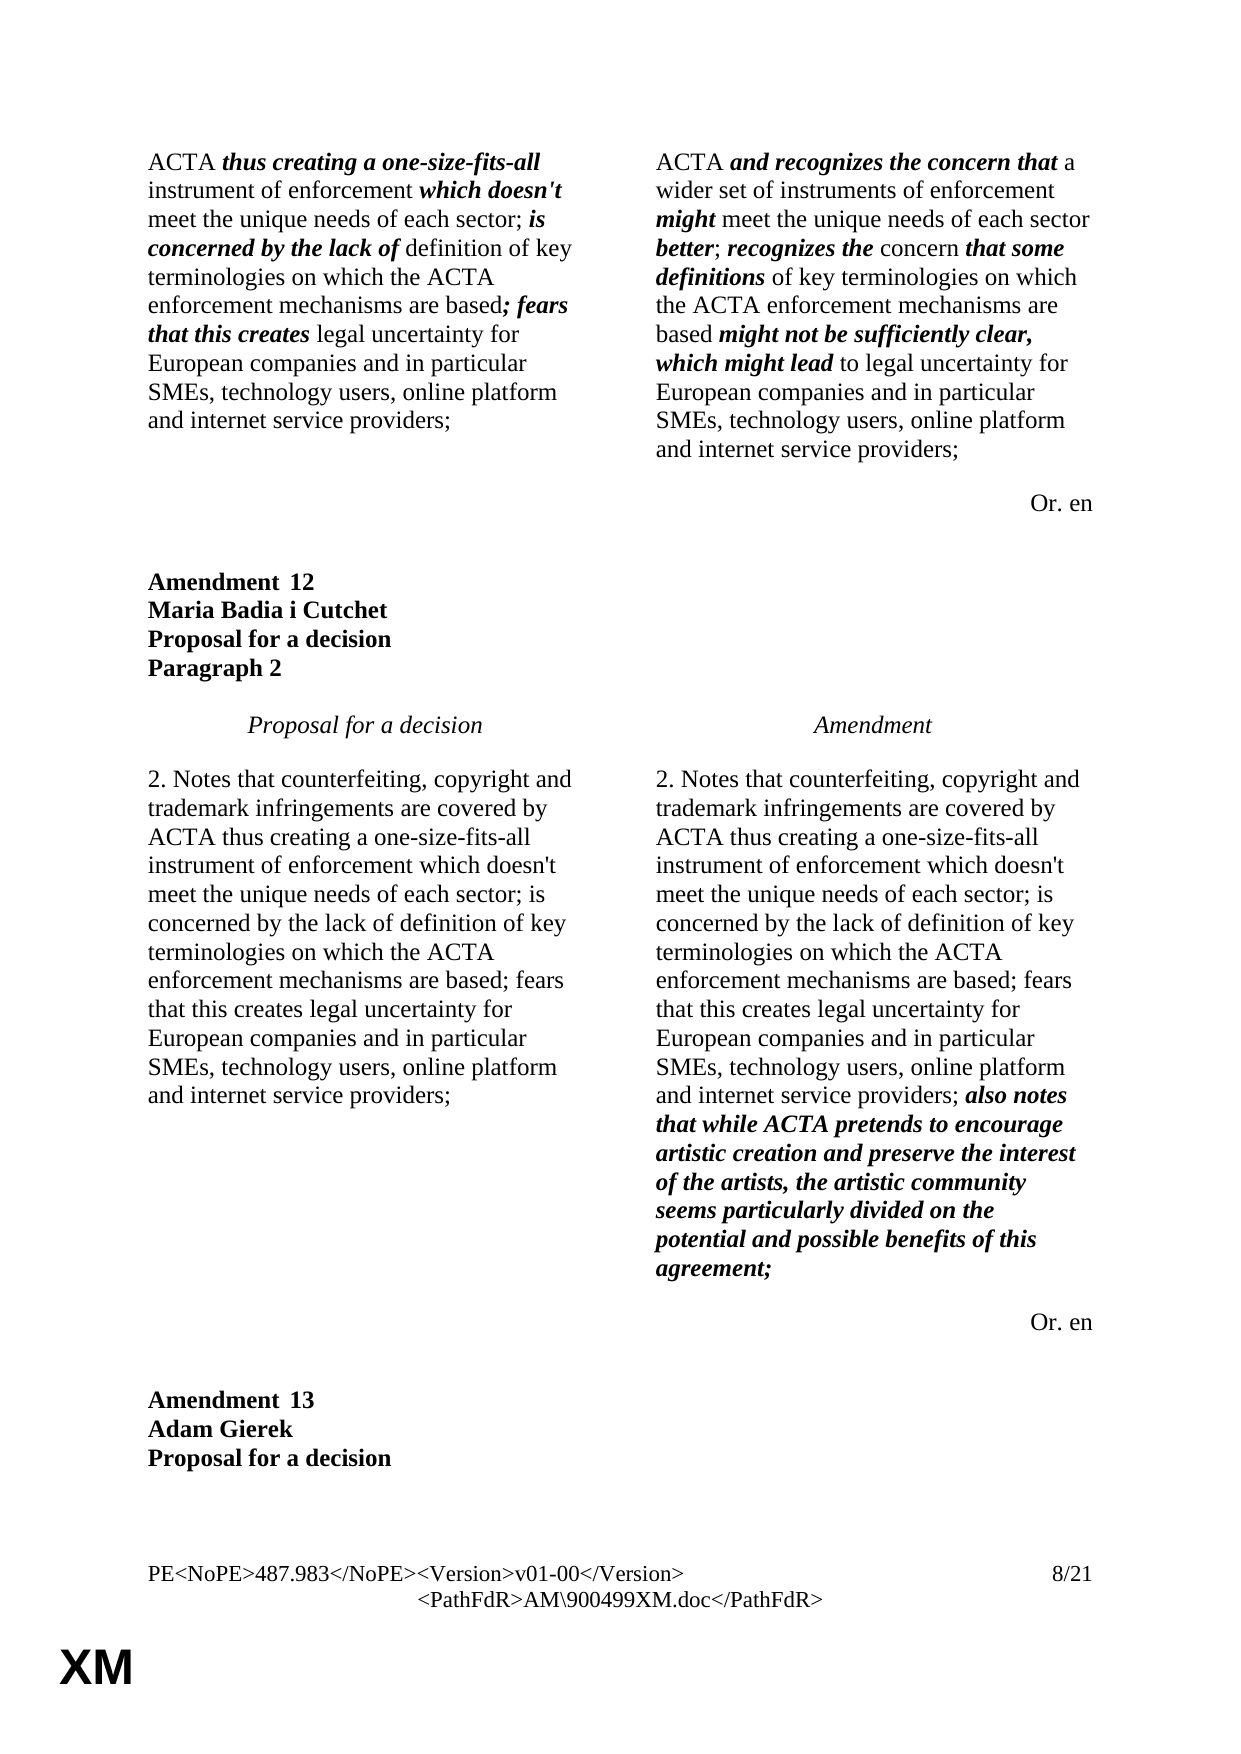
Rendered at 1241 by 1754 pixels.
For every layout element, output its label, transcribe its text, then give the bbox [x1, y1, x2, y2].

table_cell ACTA thus creating a one-size-fits-all instrument of enforcement which doesn't meet the unique needs of each sector; is concerned by the lack of definition of key terminologies on which the ACTA enforcement mechanisms are based; fears that this creates legal uncertainty for European companies and in particular SMEs, technology users, online platform and internet service providers; [112, 147, 620, 463]
text <DocAmend>Proposal for a decision</DocAmend> [148, 624, 1093, 653]
table_cell 2. Notes that counterfeiting, copyright and trademark infringements are covered by ACTA thus creating a one-size-fits-all instrument of enforcement which doesn't meet the unique needs of each sector; is concerned by the lack of definition of key terminologies on which the ACTA enforcement mechanisms are based; fears that this creates legal uncertainty for European companies and in particular SMEs, technology users, online platform and internet service providers; also notes that while ACTA pretends to encourage artistic creation and preserve the interest of the artists, the artistic community seems particularly divided on the potential and possible benefits of this agreement; [620, 764, 1128, 1282]
text <RepeatBlock-Amend><Amend>Amendment <NumAm>12</NumAm> [148, 567, 1093, 596]
text <RepeatBlock-Amend><Amend>Amendment <NumAm>13</NumAm> [148, 1386, 1093, 1414]
text Or. <Original>{EN}en</Original> [148, 488, 1093, 517]
text <DocAmend>Proposal for a decision</DocAmend> [148, 1443, 1093, 1472]
text Or. <Original>{EN}en</Original> [148, 1307, 1093, 1336]
table_cell Proposal for a decision [112, 711, 620, 764]
text <RepeatBlock-By><Members>Adam Gierek</Members> [148, 1414, 1093, 1443]
table_cell ACTA and recognizes the concern that a wider set of instruments of enforcement might meet the unique needs of each sector better; recognizes the concern that some definitions of key terminologies on which the ACTA enforcement mechanisms are based might not be sufficiently clear, which might lead to legal uncertainty for European companies and in particular SMEs, technology users, online platform and internet service providers; [620, 147, 1128, 463]
table_header [112, 682, 1128, 711]
text <Article>Paragraph 2</Article> [148, 653, 1093, 682]
table_cell Amendment [620, 711, 1128, 764]
table_cell 2. Notes that counterfeiting, copyright and trademark infringements are covered by ACTA thus creating a one-size-fits-all instrument of enforcement which doesn't meet the unique needs of each sector; is concerned by the lack of definition of key terminologies on which the ACTA enforcement mechanisms are based; fears that this creates legal uncertainty for European companies and in particular SMEs, technology users, online platform and internet service providers; [112, 764, 620, 1282]
text <RepeatBlock-By><Members>Maria Badia i Cutchet</Members> [148, 596, 1093, 624]
